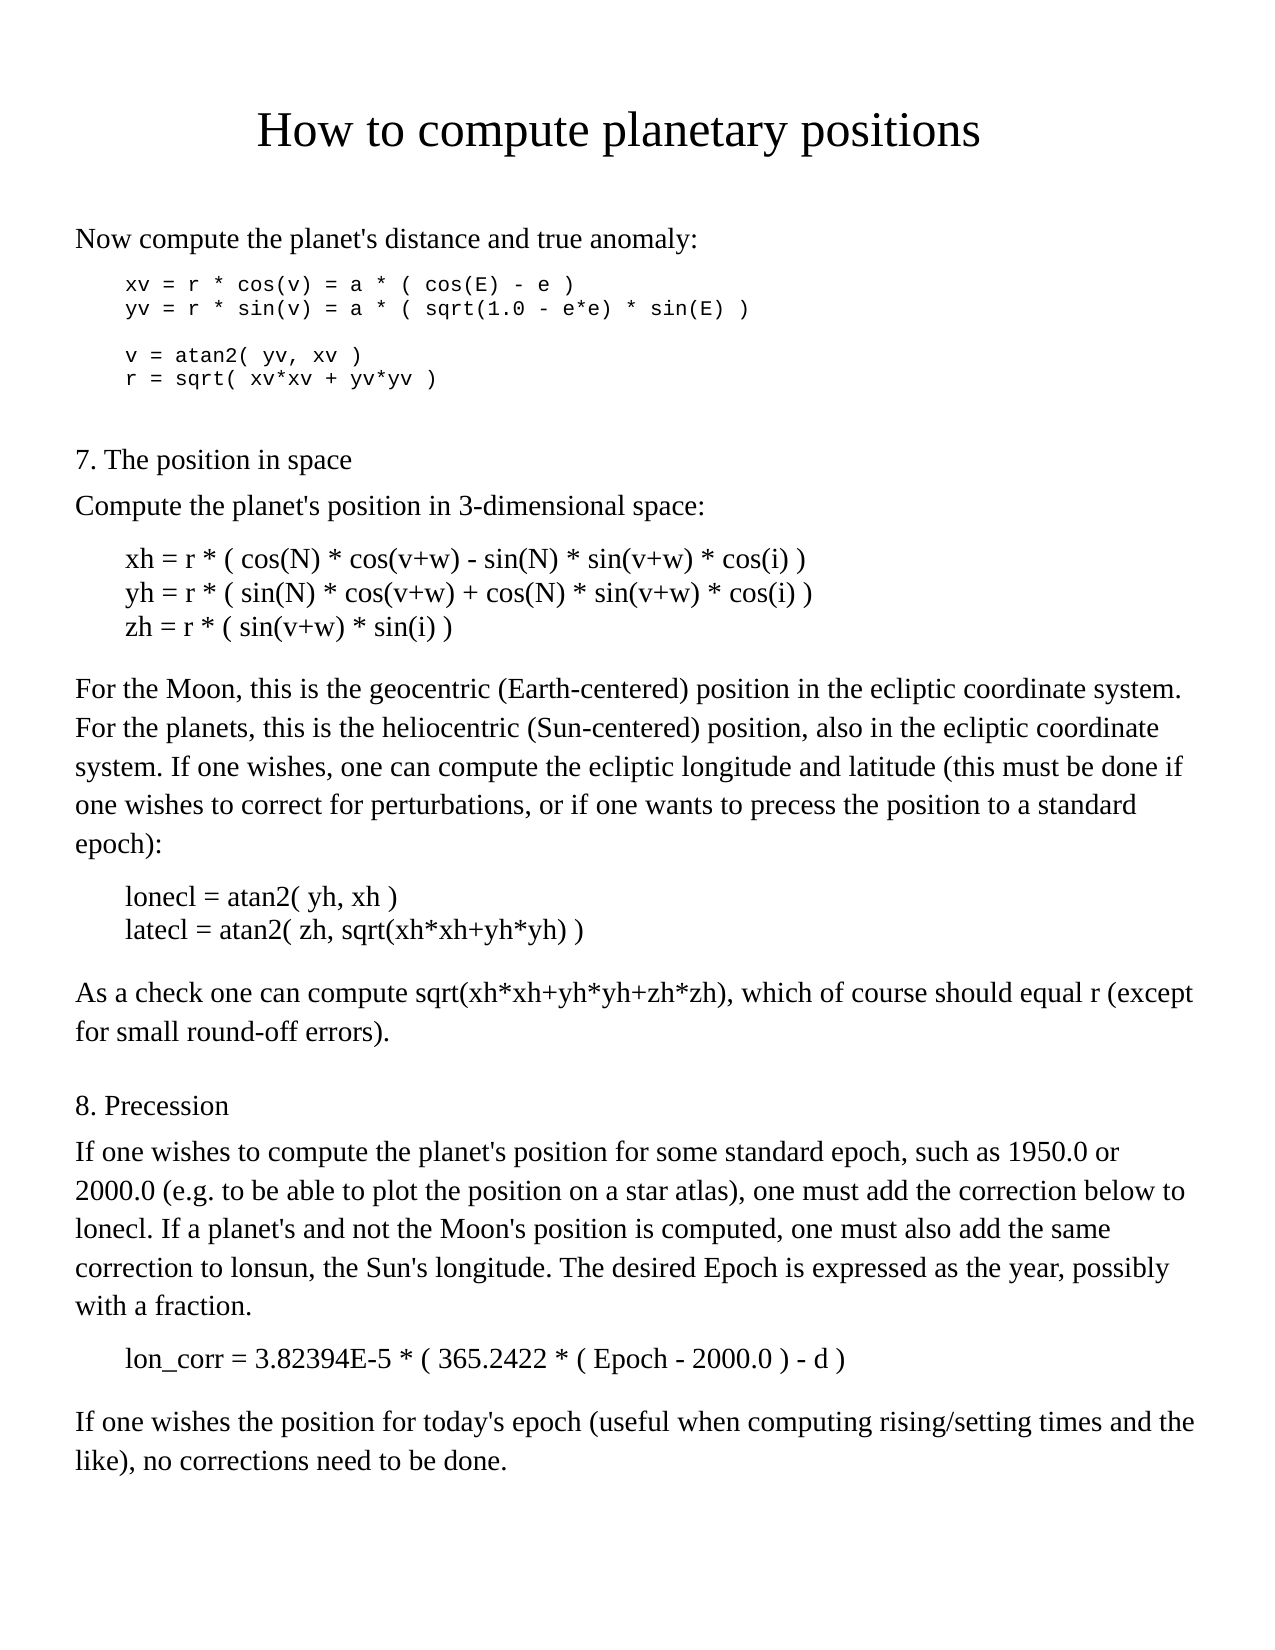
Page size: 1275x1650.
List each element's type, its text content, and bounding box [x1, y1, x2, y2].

text latecl = atan2( zh, sqrt(xh*xh+yh*yh) ) [75, 912, 1200, 946]
text As a check one can compute sqrt(xh*xh+yh*yh+zh*zh), which of course should equal r (except for small round-off errors). [75, 976, 1200, 1048]
text r = sqrt( xv*xv + yv*yv ) [75, 368, 1200, 392]
text lon_corr = 3.82394E-5 * ( 365.2422 * ( Epoch - 2000.0 ) - d ) [75, 1341, 1200, 1375]
text yv = r * sin(v) = a * ( sqrt(1.0 - e*e) * sin(E) ) [75, 297, 1200, 321]
text For the Moon, this is the geocentric (Earth-centered) position in the ecliptic coordinate system. For the planets, this is the heliocentric (Sun-centered) position, also in the ecliptic coordinate system. If one wishes, one can compute the ecliptic longitude and latitude (this must be done if one wishes to correct for perturbations, or if one wants to precess the position to a standard epoch): [75, 672, 1200, 859]
text xv = r * cos(v) = a * ( cos(E) - e ) [75, 274, 1200, 297]
text If one wishes the position for today's epoch (useful when computing rising/setting times and the like), no corrections need to be done. [75, 1404, 1200, 1476]
text Now compute the planet's distance and true anomaly: [75, 187, 1200, 254]
subtitle 8. Precession [75, 1088, 1200, 1122]
text lonecl = atan2( yh, xh ) [75, 879, 1200, 912]
text v = atan2( yv, xv ) [75, 345, 1200, 368]
subtitle 7. The position in space [75, 442, 1200, 476]
text yh = r * ( sin(N) * cos(v+w) + cos(N) * sin(v+w) * cos(i) ) [75, 575, 1200, 609]
text If one wishes to compute the planet's position for some standard epoch, such as 1950.0 or 2000.0 (e.g. to be able to plot the position on a star atlas), one must add the correction below to lonecl. If a planet's and not the Moon's position is computed, one must also add the same correction to lonsun, the Sun's longitude. The desired Epoch is expressed as the year, possibly with a fraction. [75, 1134, 1200, 1322]
text zh = r * ( sin(v+w) * sin(i) ) [75, 609, 1200, 642]
text Compute the planet's position in 3-dimensional space: [75, 488, 1200, 522]
text xh = r * ( cos(N) * cos(v+w) - sin(N) * sin(v+w) * cos(i) ) [75, 542, 1200, 575]
